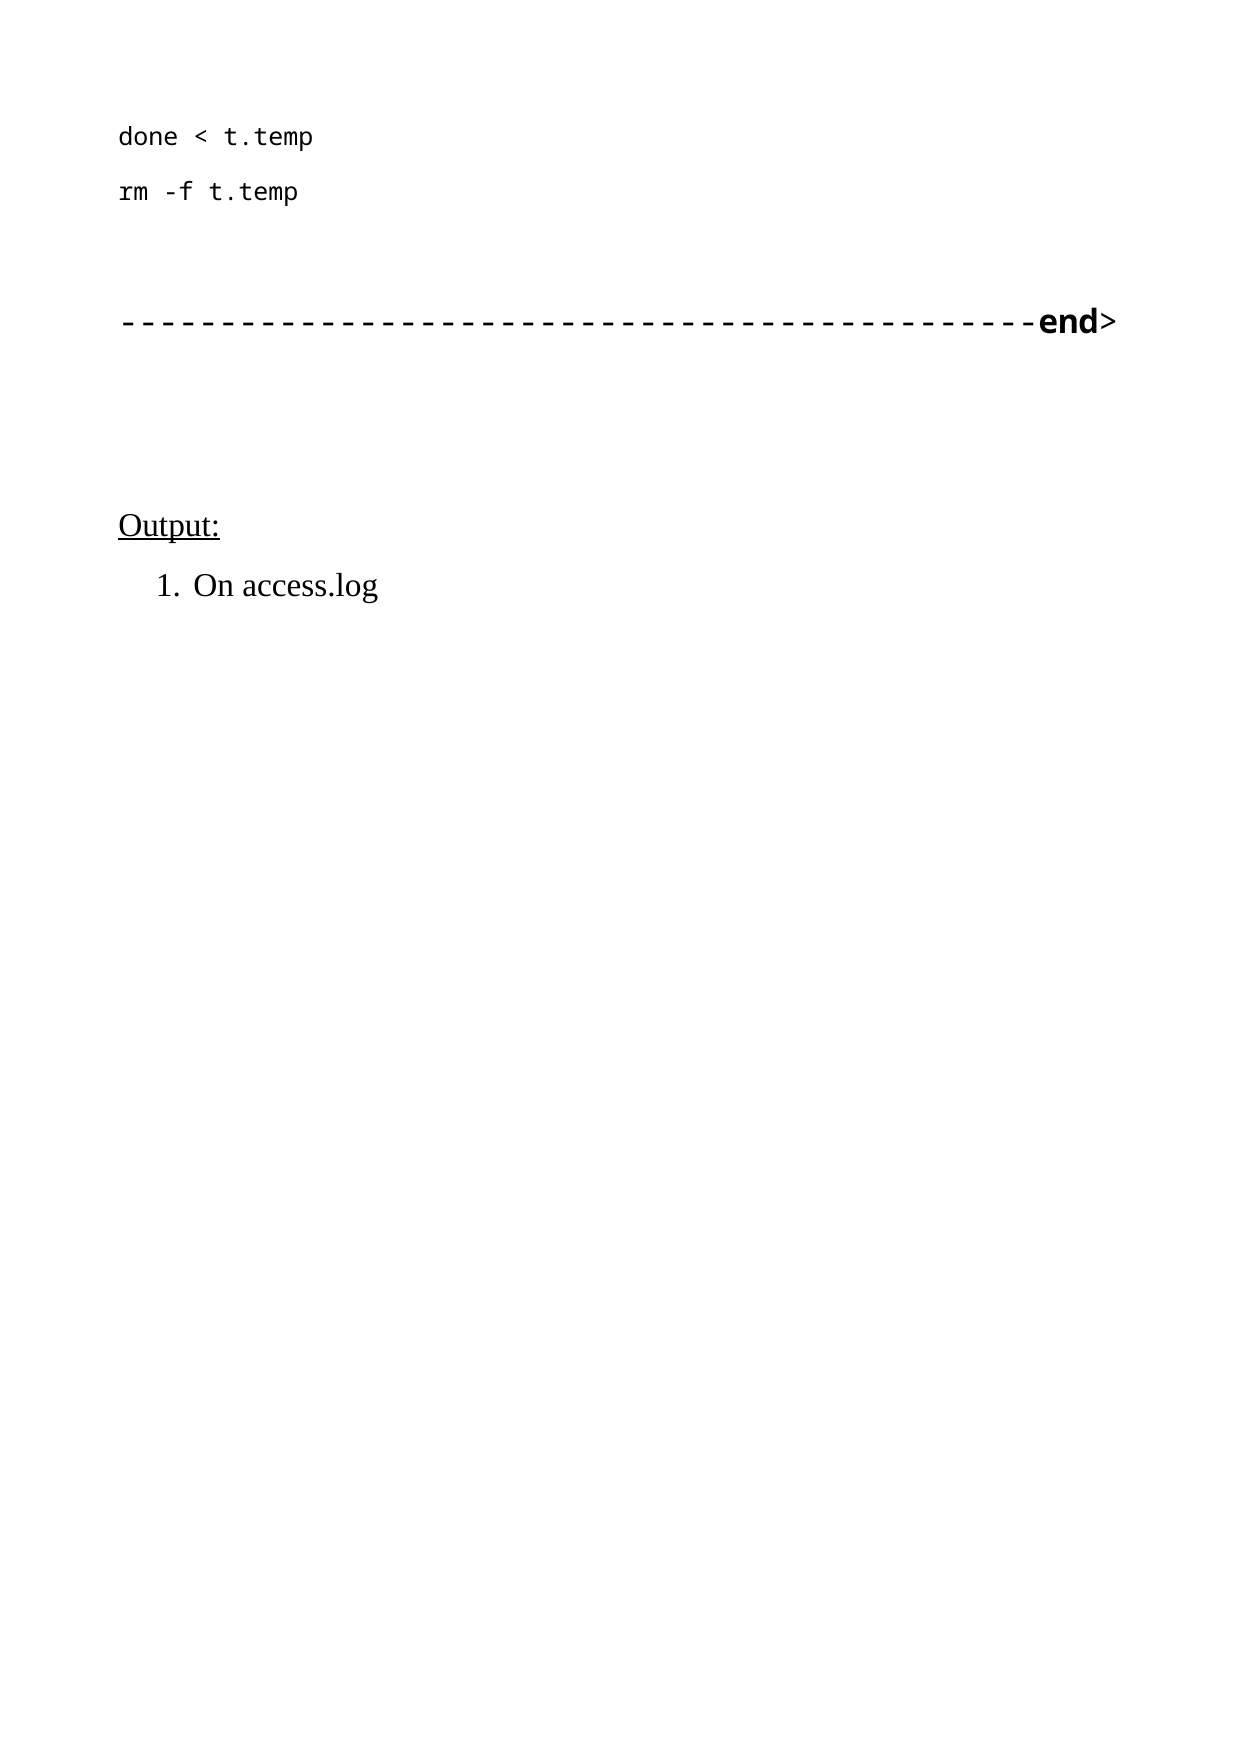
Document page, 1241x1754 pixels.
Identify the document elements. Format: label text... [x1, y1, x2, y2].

text rm -f t.temp [118, 173, 1122, 208]
list On access.log [156, 566, 1122, 604]
text ----------------------------------------------end> [118, 298, 1122, 343]
text done < t.temp [118, 118, 1122, 152]
text Output: [118, 505, 1122, 543]
